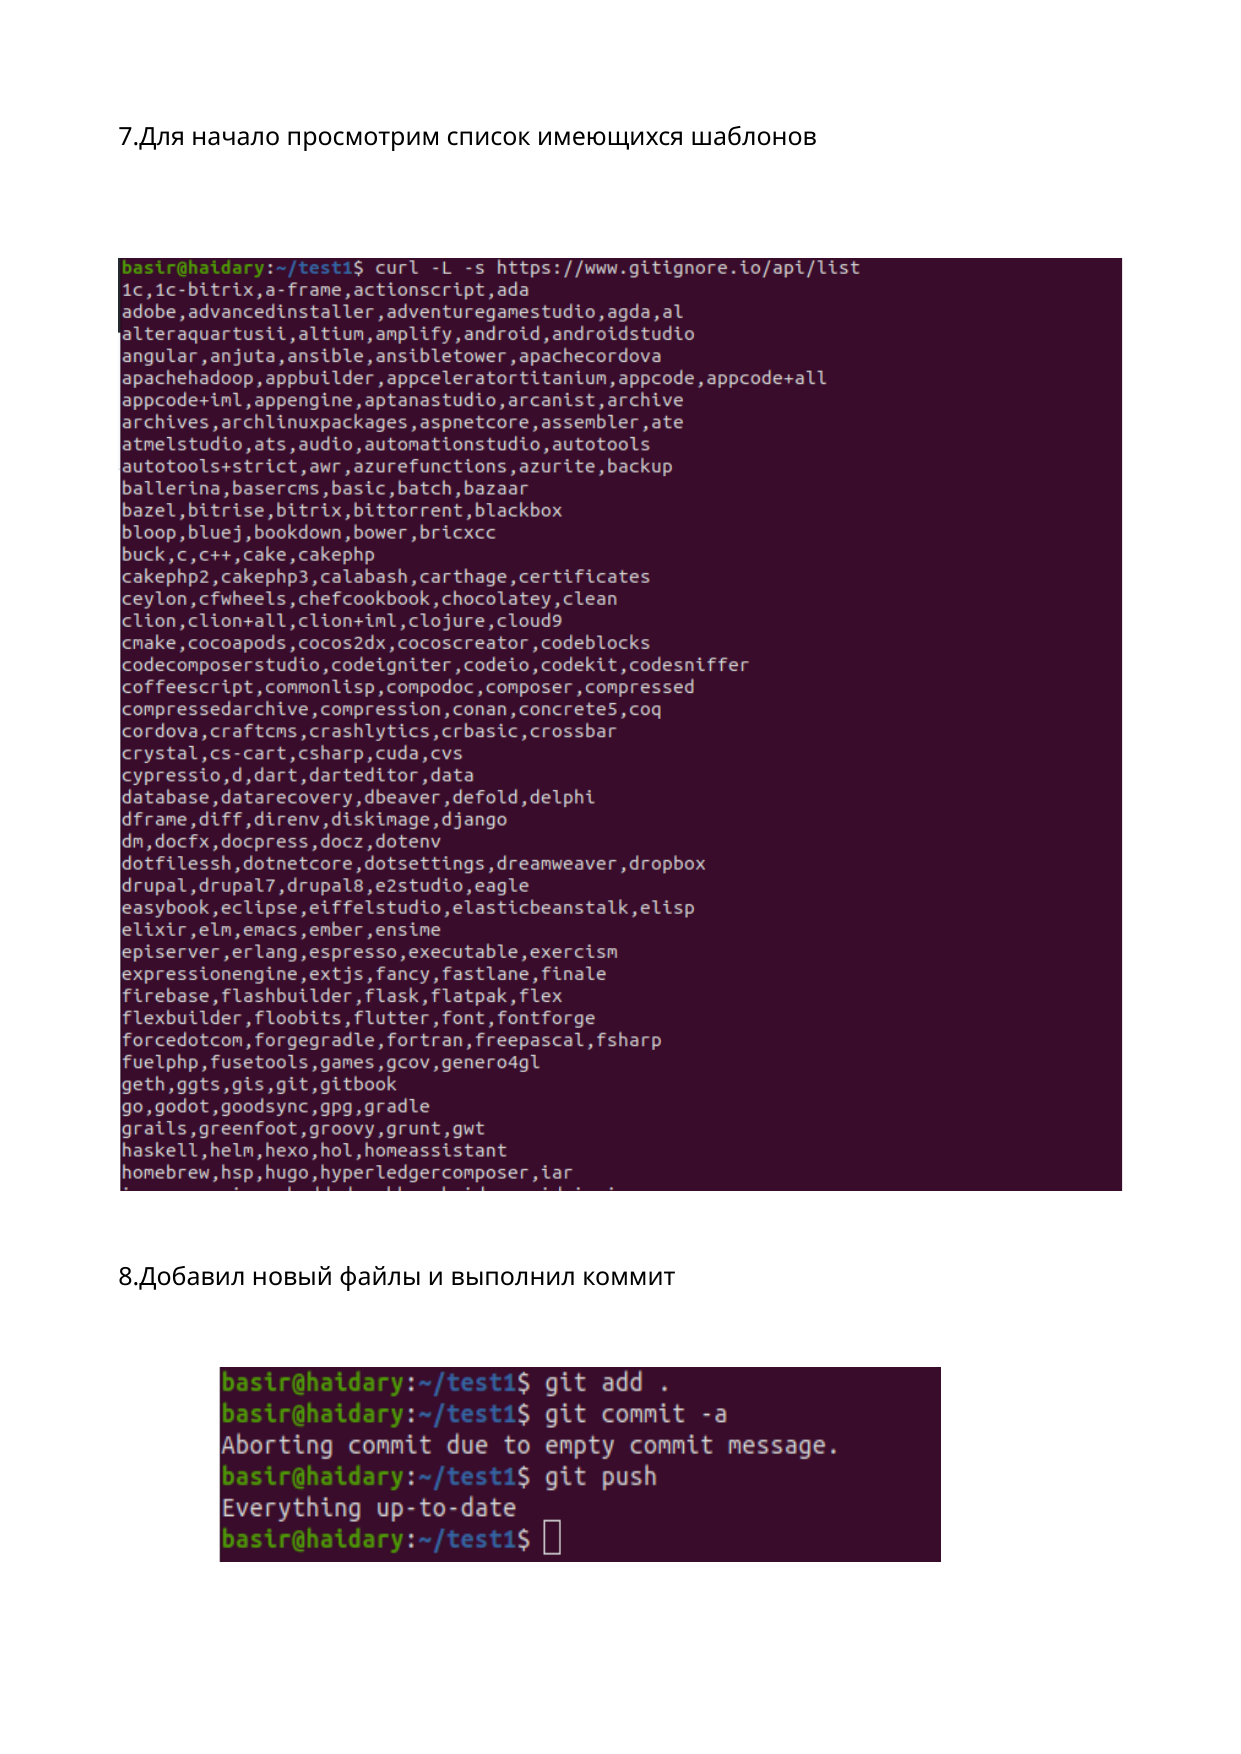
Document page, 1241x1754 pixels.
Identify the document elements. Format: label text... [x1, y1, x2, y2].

text 8.Добавил новый файлы и выполнил коммит [118, 1258, 1122, 1293]
text 7.Для начало просмотрим список имеющихся шаблонов [118, 118, 1122, 152]
picture [118, 258, 1123, 1191]
picture [217, 1367, 941, 1562]
